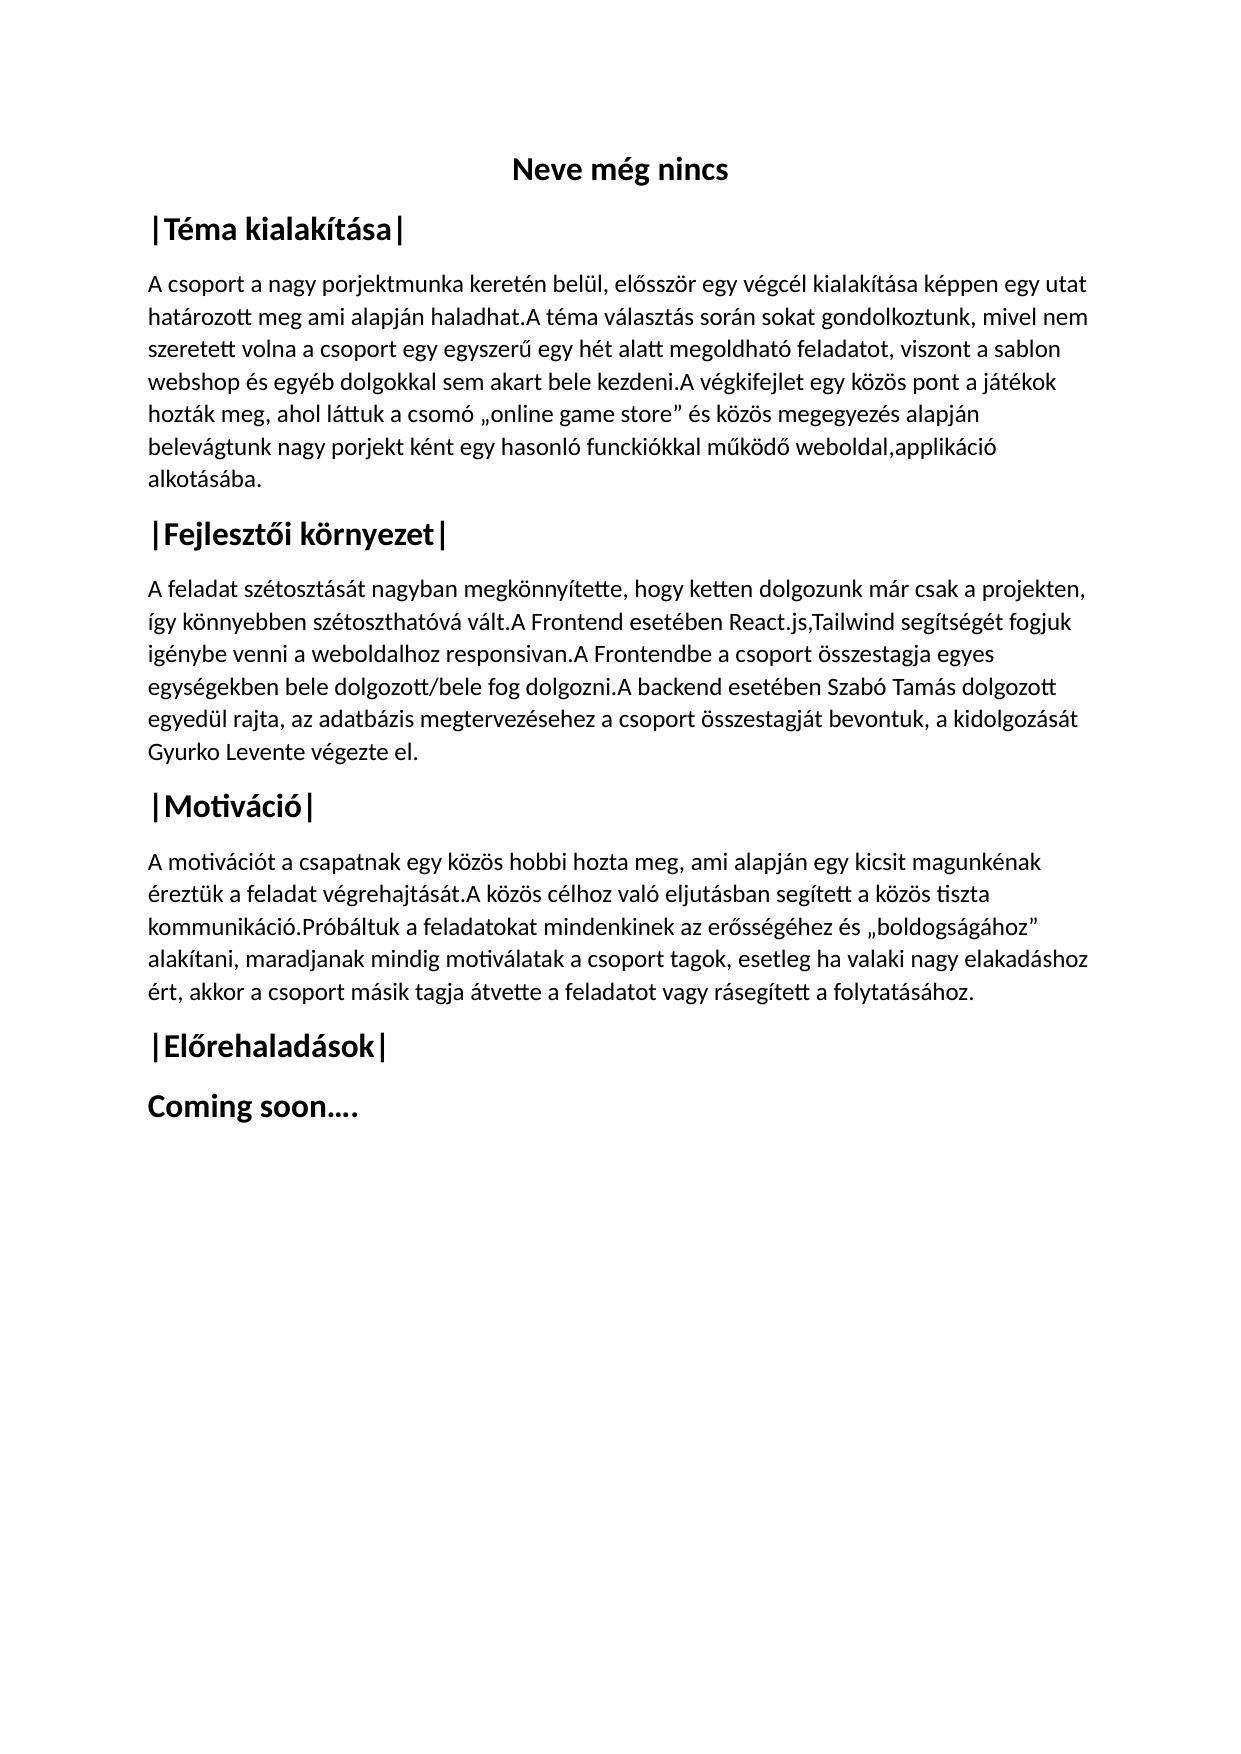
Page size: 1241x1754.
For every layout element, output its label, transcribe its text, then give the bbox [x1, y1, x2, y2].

text Neve még nincs [148, 148, 1093, 188]
text A feladat szétosztását nagyban megkönnyítette, hogy ketten dolgozunk már csak a projekten, így könnyebben szétoszthatóvá vált.A Frontend esetében React.js,Tailwind segítségét fogjuk igénybe venni a weboldalhoz responsivan.A Frontendbe a csoport összestagja egyes egységekben bele dolgozott/bele fog dolgozni.A backend esetében Szabó Tamás dolgozott egyedül rajta, az adatbázis megtervezésehez a csoport összestagját bevontuk, a kidolgozását Gyurko Levente végezte el. [148, 573, 1093, 767]
text |Motiváció| [148, 785, 1093, 826]
text |Téma kialakítása| [148, 208, 1093, 248]
text A csoport a nagy porjektmunka keretén belül, elősször egy végcél kialakítása képpen egy utat határozott meg ami alapján haladhat.A téma választás során sokat gondolkoztunk, mivel nem szeretett volna a csoport egy egyszerű egy hét alatt megoldható feladatot, viszont a sablon webshop és egyéb dolgokkal sem akart bele kezdeni.A végkifejlet egy közös pont a játékok hozták meg, ahol láttuk a csomó „online game store” és közös megegyezés alapján belevágtunk nagy porjekt ként egy hasonló funckiókkal működő weboldal,applikáció alkotásába. [148, 268, 1093, 494]
text A motivációt a csapatnak egy közös hobbi hozta meg, ami alapján egy kicsit magunkénak éreztük a feladat végrehajtását.A közös célhoz való eljutásban segített a közös tiszta kommunikáció.Próbáltuk a feladatokat mindenkinek az erősségéhez és „boldogságához” alakítani, maradjanak mindig motiválatak a csoport tagok, esetleg ha valaki nagy elakadáshoz ért, akkor a csoport másik tagja átvette a feladatot vagy rásegített a folytatásához. [148, 846, 1093, 1007]
text Coming soon…. [148, 1086, 1093, 1126]
text |Fejlesztői környezet| [148, 513, 1093, 554]
text |Előrehaladások| [148, 1025, 1093, 1066]
